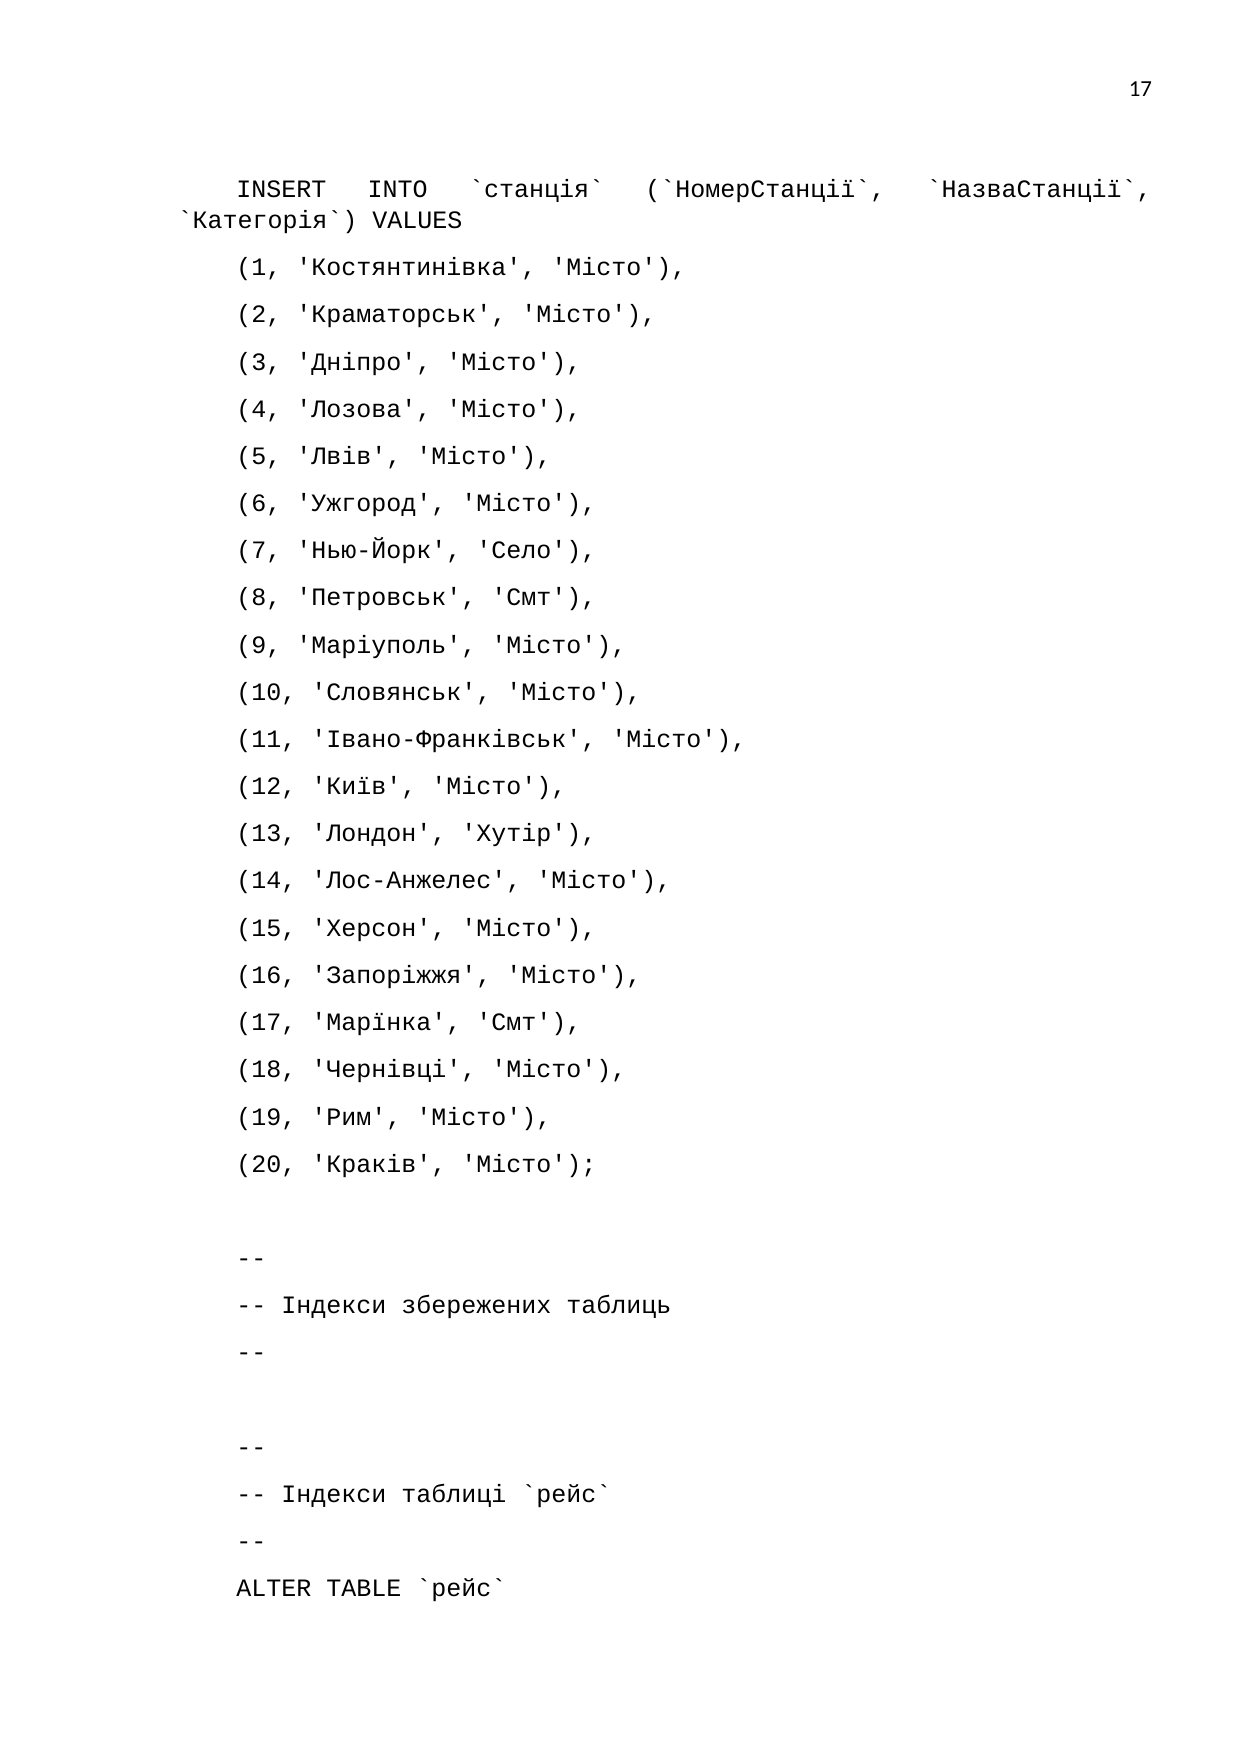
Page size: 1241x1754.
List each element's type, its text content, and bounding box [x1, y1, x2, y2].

text (15, 'Херсон', 'Місто'), [177, 915, 1152, 944]
text -- [177, 1246, 1152, 1274]
text INSERT INTO `станція` (`НомерСтанції`, `НазваСтанції`, `Категорія`) VALUES [177, 177, 1152, 236]
text (3, 'Дніпро', 'Місто'), [177, 349, 1152, 377]
text (14, 'Лос-Анжелес', 'Місто'), [177, 868, 1152, 896]
text (20, 'Краків', 'Місто'); [177, 1151, 1152, 1179]
text (11, 'Івано-Франківськ', 'Місто'), [177, 727, 1152, 755]
text (13, 'Лондон', 'Хутір'), [177, 821, 1152, 849]
text -- [177, 1340, 1152, 1368]
text (8, 'Петровськ', 'Смт'), [177, 585, 1152, 613]
text (5, 'Лвів', 'Місто'), [177, 443, 1152, 472]
text (6, 'Ужгород', 'Місто'), [177, 491, 1152, 519]
text (17, 'Марїнка', 'Смт'), [177, 1010, 1152, 1038]
text (9, 'Маріуполь', 'Місто'), [177, 632, 1152, 661]
text (19, 'Рим', 'Місто'), [177, 1104, 1152, 1132]
text (10, 'Словянськ', 'Місто'), [177, 679, 1152, 708]
text (7, 'Нью-Йорк', 'Село'), [177, 538, 1152, 566]
text (1, 'Костянтинівка', 'Місто'), [177, 255, 1152, 283]
text -- [177, 1434, 1152, 1463]
text (4, 'Лозова', 'Місто'), [177, 396, 1152, 424]
text (12, 'Київ', 'Місто'), [177, 774, 1152, 802]
text -- Індекси таблиці `рейс` [177, 1482, 1152, 1510]
text ALTER TABLE `рейс` [177, 1576, 1152, 1604]
text (16, 'Запоріжжя', 'Місто'), [177, 962, 1152, 991]
text (2, 'Краматорськ', 'Місто'), [177, 302, 1152, 330]
text -- [177, 1529, 1152, 1557]
text -- Індекси збережених таблиць [177, 1293, 1152, 1321]
text (18, 'Чернівці', 'Місто'), [177, 1057, 1152, 1085]
